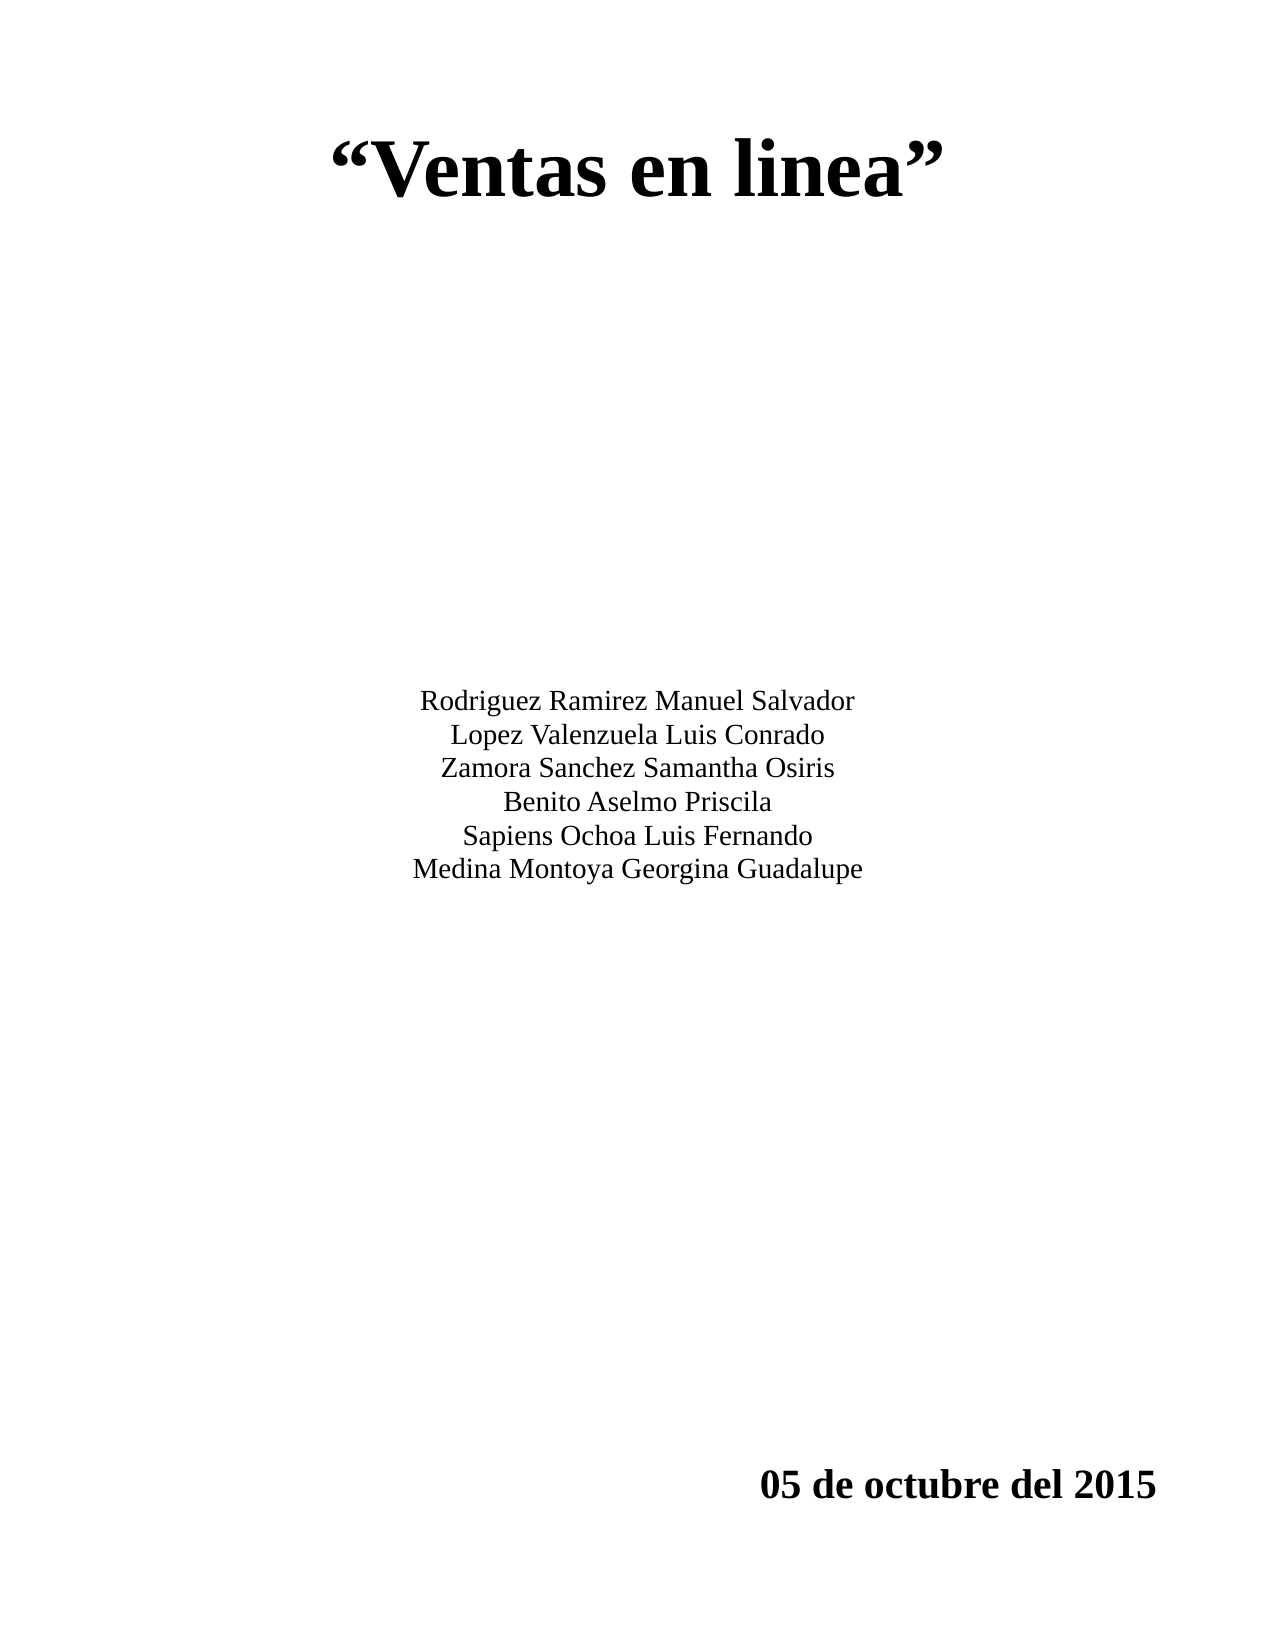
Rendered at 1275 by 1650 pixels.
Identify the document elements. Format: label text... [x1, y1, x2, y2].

text Medina Montoya Georgina Guadalupe [118, 851, 1157, 885]
text 05 de octubre del 2015 [118, 1460, 1157, 1508]
text Zamora Sanchez Samantha Osiris [118, 751, 1157, 784]
text “Ventas en linea” [118, 118, 1157, 214]
text Lopez Valenzuela Luis Conrado [118, 717, 1157, 751]
text Benito Aselmo Priscila [118, 784, 1157, 818]
text Sapiens Ochoa Luis Fernando [118, 818, 1157, 851]
text Rodriguez Ramirez Manuel Salvador [118, 683, 1157, 717]
